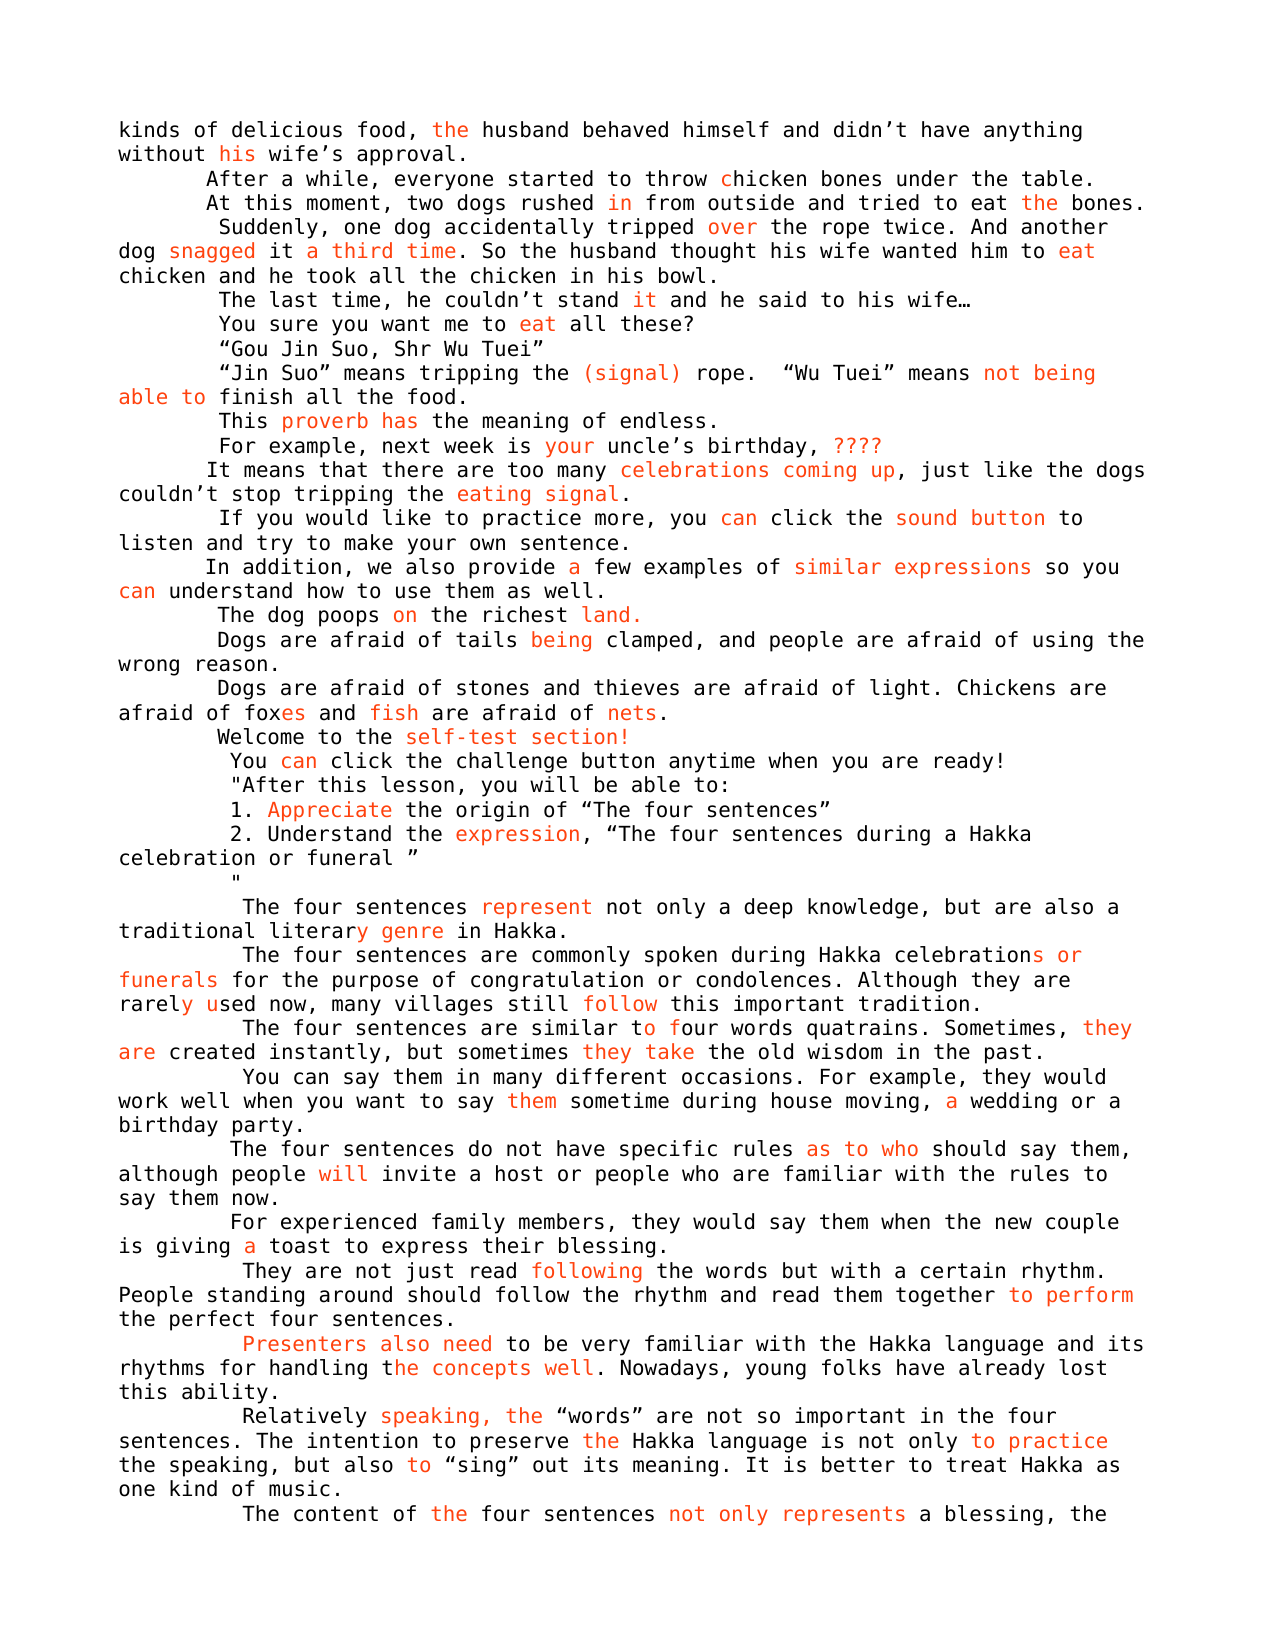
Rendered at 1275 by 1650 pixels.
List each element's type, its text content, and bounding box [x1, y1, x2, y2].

text Suddenly, one dog accidentally tripped over the rope twice. And another dog snagged it a third time. So the husband thought his wife wanted him to eat chicken and he took all the chicken in his bowl. [118, 215, 1157, 288]
text The dog poops on the richest land. [118, 603, 1157, 628]
text They are not just read following the words but with a certain rhythm. People standing around should follow the rhythm and read them together to perform the perfect four sentences. [118, 1259, 1157, 1332]
text You can click the challenge button anytime when you are ready! [118, 749, 1157, 773]
text Dogs are afraid of tails being clamped, and people are afraid of using the wrong reason. [118, 628, 1157, 676]
text The four sentences do not have specific rules as to who should say them, although people will invite a host or people who are familiar with the rules to say them now. [118, 1137, 1157, 1210]
text Welcome to the self-test section! [118, 725, 1157, 749]
text For experienced family members, they would say them when the new couple is giving a toast to express their blessing. [118, 1210, 1157, 1259]
text The four sentences are commonly spoken during Hakka celebrations or funerals for the purpose of congratulation or condolences. Although they are rarely used now, many villages still follow this important tradition. [118, 943, 1157, 1016]
text Dogs are afraid of stones and thieves are afraid of light. Chickens are afraid of foxes and fish are afraid of nets. [118, 676, 1157, 725]
text You sure you want me to eat all these? [118, 312, 1157, 337]
text The content of the four sentences not only represents a blessing, the [118, 1502, 1157, 1526]
text It means that there are too many celebrations coming up, just like the dogs couldn’t stop tripping the eating signal. [118, 458, 1157, 506]
text The last time, he couldn’t stand it and he said to his wife… [118, 288, 1157, 312]
text “Gou Jin Suo, Shr Wu Tuei” [118, 337, 1157, 361]
text For example, next week is your uncle’s birthday, ???? [118, 434, 1157, 458]
text In addition, we also provide a few examples of similar expressions so you can understand how to use them as well. [118, 555, 1157, 603]
text Presenters also need to be very familiar with the Hakka language and its rhythms for handling the concepts well. Nowadays, young folks have already lost this ability. [118, 1332, 1157, 1404]
text 2. Understand the expression, “The four sentences during a Hakka celebration or funeral ” [118, 822, 1157, 871]
text The four sentences are similar to four words quatrains. Sometimes, they are created instantly, but sometimes they take the old wisdom in the past. [118, 1016, 1157, 1065]
text 1. Appreciate the origin of “The four sentences” [118, 798, 1157, 822]
text “Jin Suo” means tripping the (signal) rope. “Wu Tuei” means not being able to finish all the food. [118, 361, 1157, 409]
text You can say them in many different occasions. For example, they would work well when you want to say them sometime during house moving, a wedding or a birthday party. [118, 1065, 1157, 1137]
text After a while, everyone started to throw chicken bones under the table. [118, 167, 1157, 191]
text kinds of delicious food, the husband behaved himself and didn’t have anything without his wife’s approval. [118, 118, 1157, 167]
text " [118, 871, 1157, 895]
text "After this lesson, you will be able to: [118, 773, 1157, 798]
text This proverb has the meaning of endless. [118, 409, 1157, 434]
text The four sentences represent not only a deep knowledge, but are also a traditional literary genre in Hakka. [118, 895, 1157, 943]
text At this moment, two dogs rushed in from outside and tried to eat the bones. [118, 191, 1157, 215]
text Relatively speaking, the “words” are not so important in the four sentences. The intention to preserve the Hakka language is not only to practice the speaking, but also to “sing” out its meaning. It is better to treat Hakka as one kind of music. [118, 1404, 1157, 1502]
text If you would like to practice more, you can click the sound button to listen and try to make your own sentence. [118, 506, 1157, 555]
